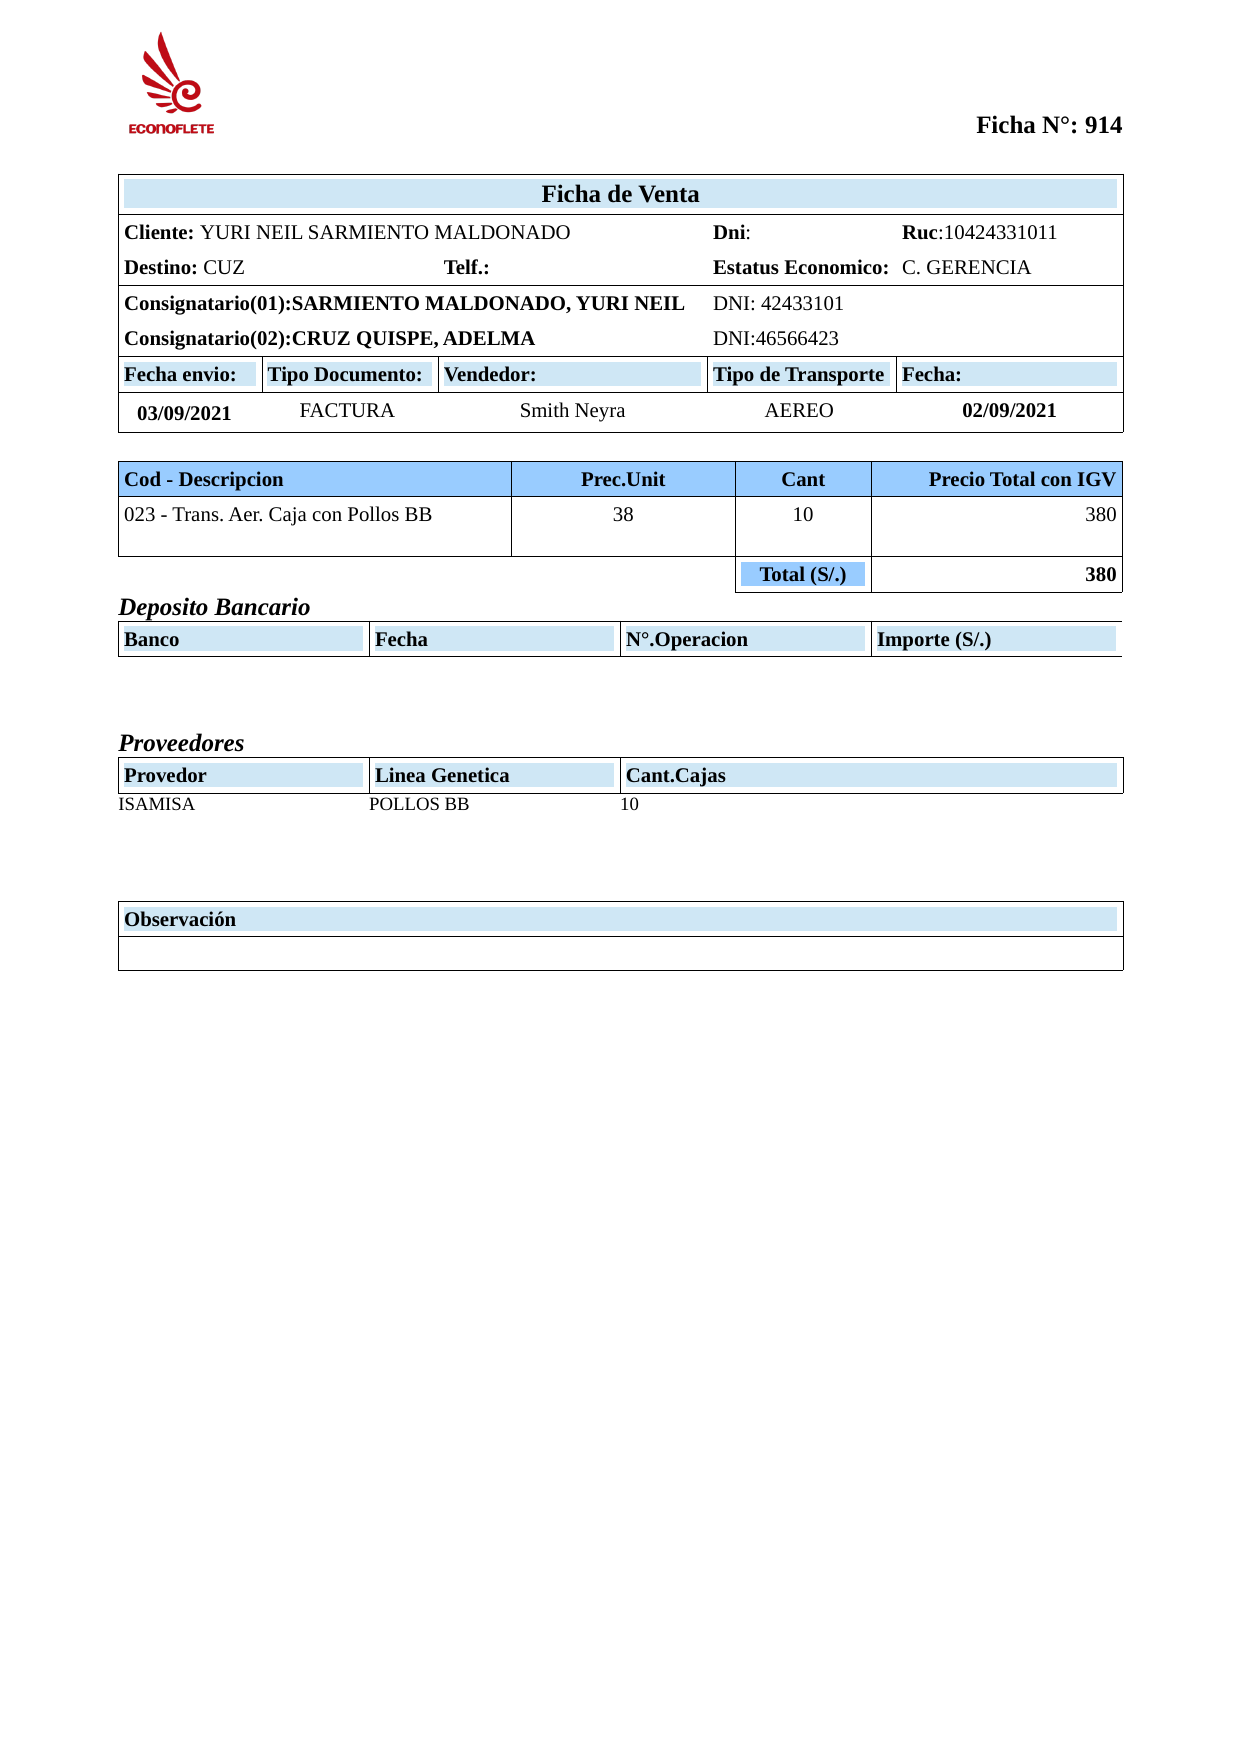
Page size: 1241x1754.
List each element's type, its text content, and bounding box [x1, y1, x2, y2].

table_header Prec.Unit [512, 462, 735, 496]
table_cell [118, 858, 369, 879]
table_cell [118, 680, 369, 704]
table_header Ficha de Venta [119, 175, 1123, 214]
table_cell POLLOS BB [369, 794, 620, 814]
table_cell [620, 858, 1123, 879]
table_cell FACTURA [262, 393, 438, 432]
table_cell [118, 879, 369, 901]
text Proveedores [118, 728, 1122, 757]
table_cell [620, 836, 1123, 858]
table_cell C. GERENCIA [896, 249, 1123, 285]
table_cell [118, 705, 369, 728]
table_cell 023 - Trans. Aer. Caja con Pollos BB [119, 497, 511, 556]
table_cell [119, 937, 1123, 969]
table_cell [871, 705, 1122, 728]
table_cell DNI:46566423 [707, 321, 1123, 356]
table_cell Fecha envio: [119, 357, 262, 392]
table_cell 38 [512, 497, 735, 556]
table_cell 10 [736, 497, 871, 556]
table_cell [369, 680, 620, 704]
table_header Provedor [119, 758, 369, 793]
table_cell Consignatario(01):SARMIENTO MALDONADO, YURI NEIL [119, 286, 707, 321]
table_cell Consignatario(02):CRUZ QUISPE, ADELMA [119, 321, 707, 356]
table_cell Smith Neyra [438, 393, 707, 432]
table_cell Tipo de Transporte [708, 357, 896, 392]
table_cell [369, 879, 620, 901]
text Deposito Bancario [118, 592, 1122, 621]
table_cell Vendedor: [439, 357, 707, 392]
table_cell Destino: CUZ [119, 249, 438, 285]
table_header Cant.Cajas [621, 758, 1123, 793]
table_cell [620, 680, 871, 704]
table_cell Telf.: [438, 249, 707, 285]
table_cell ISAMISA [118, 794, 369, 814]
table_cell 380 [872, 497, 1122, 556]
table_cell [369, 815, 620, 836]
table_header Cod - Descripcion [119, 462, 511, 496]
table_cell Fecha: [897, 357, 1123, 392]
table_cell Dni: [707, 215, 896, 249]
table_header Importe (S/.) [872, 622, 1122, 656]
table_cell Cliente: YURI NEIL SARMIENTO MALDONADO [119, 215, 707, 249]
table_cell [369, 836, 620, 858]
table_cell [620, 705, 871, 728]
table_cell 02/09/2021 [896, 393, 1123, 432]
table_cell [871, 680, 1122, 704]
table_cell 10 [620, 794, 1123, 814]
table_cell [118, 557, 511, 592]
table_cell [511, 557, 735, 592]
table_cell [118, 657, 369, 680]
table_header Banco [119, 622, 369, 656]
table_cell [620, 879, 1123, 901]
table_cell Total (S/.) [736, 557, 871, 592]
table_header Observación [119, 902, 1123, 936]
table_cell [118, 836, 369, 858]
table_cell Estatus Economico: [707, 249, 896, 285]
picture [118, 31, 225, 134]
table_cell [118, 815, 369, 836]
table_header N°.Operacion [621, 622, 871, 656]
table_cell 380 [872, 557, 1122, 592]
table_cell Ruc:10424331011 [896, 215, 1123, 249]
table_cell [620, 815, 1123, 836]
table_cell [871, 657, 1122, 680]
table_header Precio Total con IGV [872, 462, 1122, 496]
table_header Fecha [370, 622, 620, 656]
table_cell 03/09/2021 [119, 393, 262, 432]
table_header Linea Genetica [370, 758, 620, 793]
table_cell [369, 705, 620, 728]
table_cell Tipo Documento: [263, 357, 438, 392]
table_cell DNI: 42433101 [707, 286, 1123, 321]
table_cell [369, 657, 620, 680]
table_cell [620, 657, 871, 680]
table_cell [369, 858, 620, 879]
table_cell AEREO [707, 393, 896, 432]
table_header Cant [736, 462, 871, 496]
